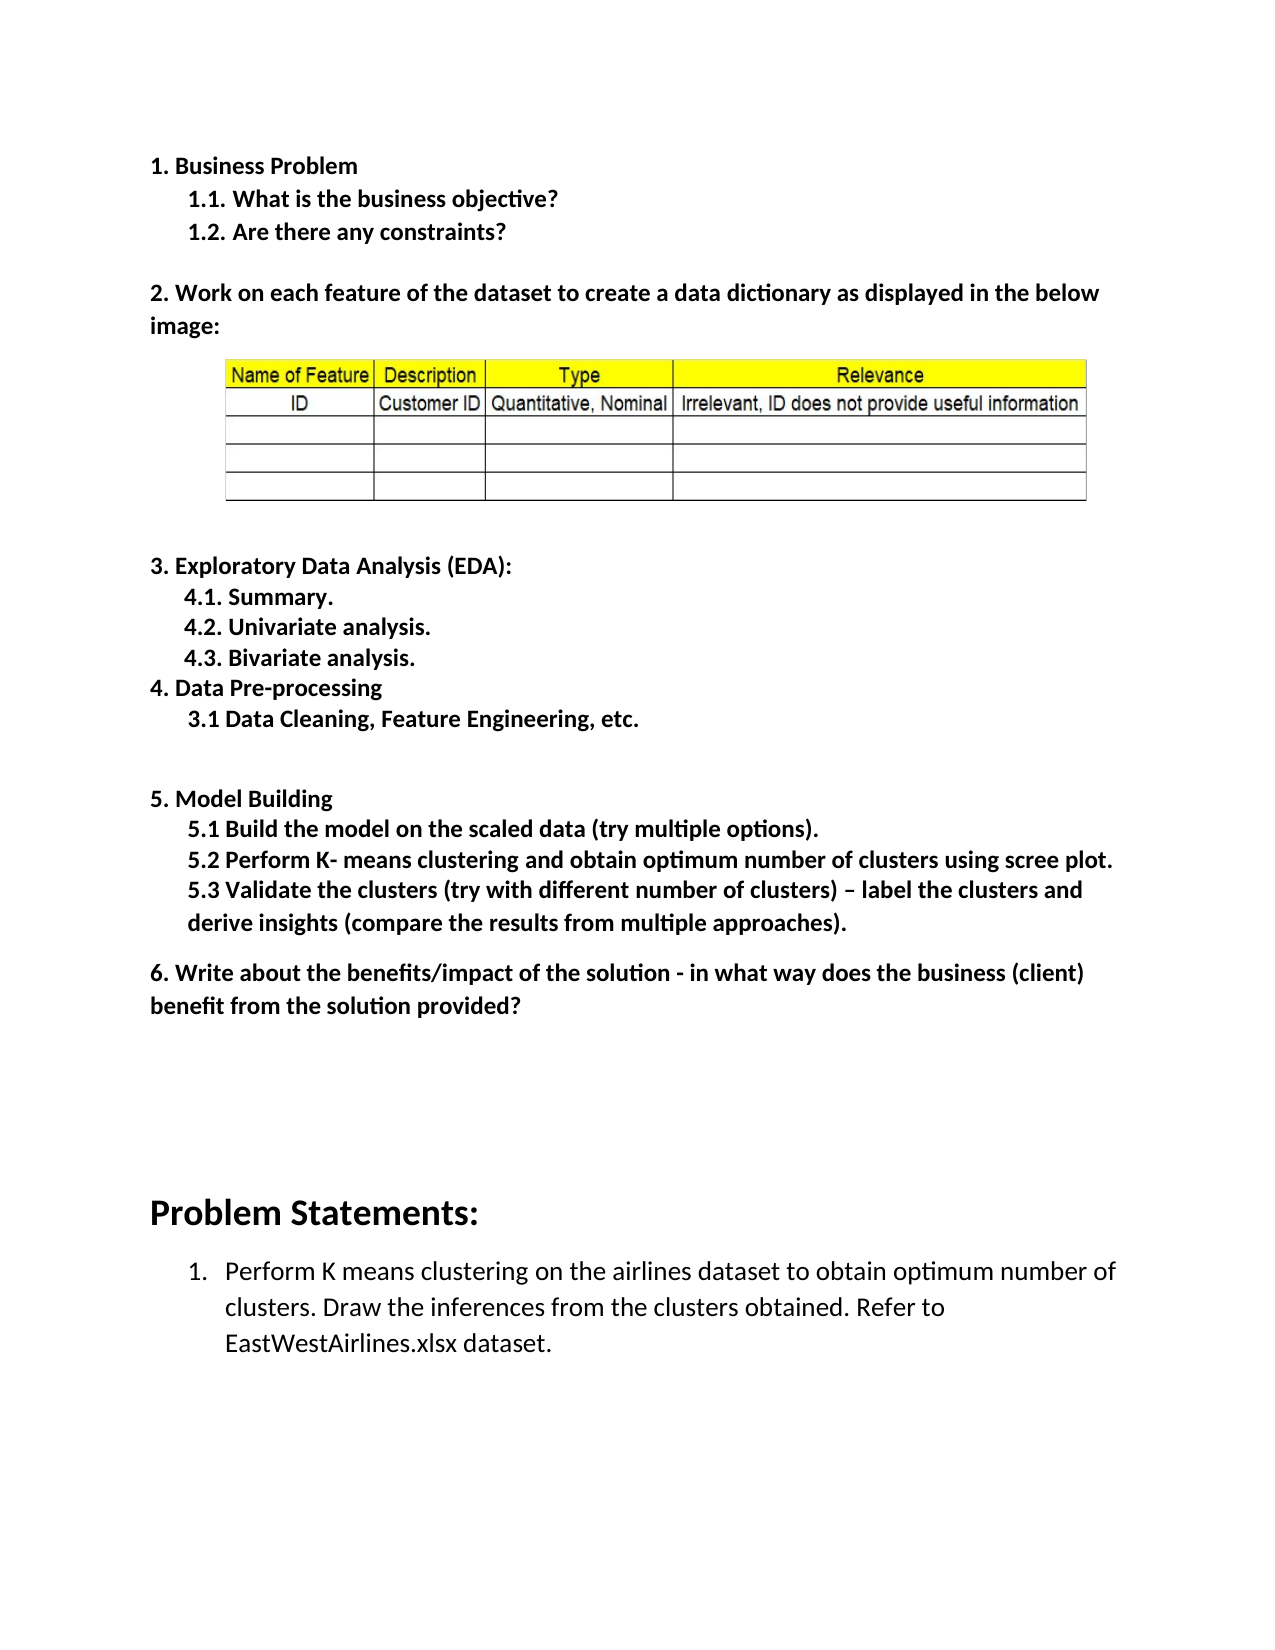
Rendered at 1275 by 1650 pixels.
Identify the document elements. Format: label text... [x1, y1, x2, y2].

text 2. Work on each feature of the dataset to create a data dictionary as displayed in the below image: [150, 277, 1125, 340]
text 5. Model Building [150, 783, 1125, 814]
text 3. Exploratory Data Analysis (EDA): [150, 550, 1125, 581]
text 4. Data Pre-processing [150, 672, 1125, 703]
text 5.2 Perform K- means clustering and obtain optimum number of clusters using scree plot. [187, 844, 1125, 875]
text 5.3 Validate the clusters (try with different number of clusters) – label the clusters and derive insights (compare the results from multiple approaches). [187, 875, 1125, 938]
list Perform K means clustering on the airlines dataset to obtain optimum number of clusters. Draw the inferences from the clusters obtained. Refer to EastWestAirlines.xlsx dataset. [187, 1254, 1125, 1359]
text 4.3. Bivariate analysis. [150, 642, 1125, 672]
text 4.1. Summary. [150, 581, 1125, 611]
text 3.1 Data Cleaning, Feature Engineering, etc. [187, 703, 1125, 733]
list What is the business objective? [187, 183, 1125, 213]
picture [225, 359, 1087, 501]
text 1. Business Problem [150, 150, 1125, 181]
text 5.1 Build the model on the scaled data (try multiple options). [187, 814, 1125, 844]
text 4.2. Univariate analysis. [150, 611, 1125, 642]
list Are there any constraints? [187, 216, 1125, 246]
text 6. Write about the benefits/impact of the solution - in what way does the business (client) benefit from the solution provided? [150, 957, 1125, 1021]
text Problem Statements: [150, 1188, 1125, 1234]
